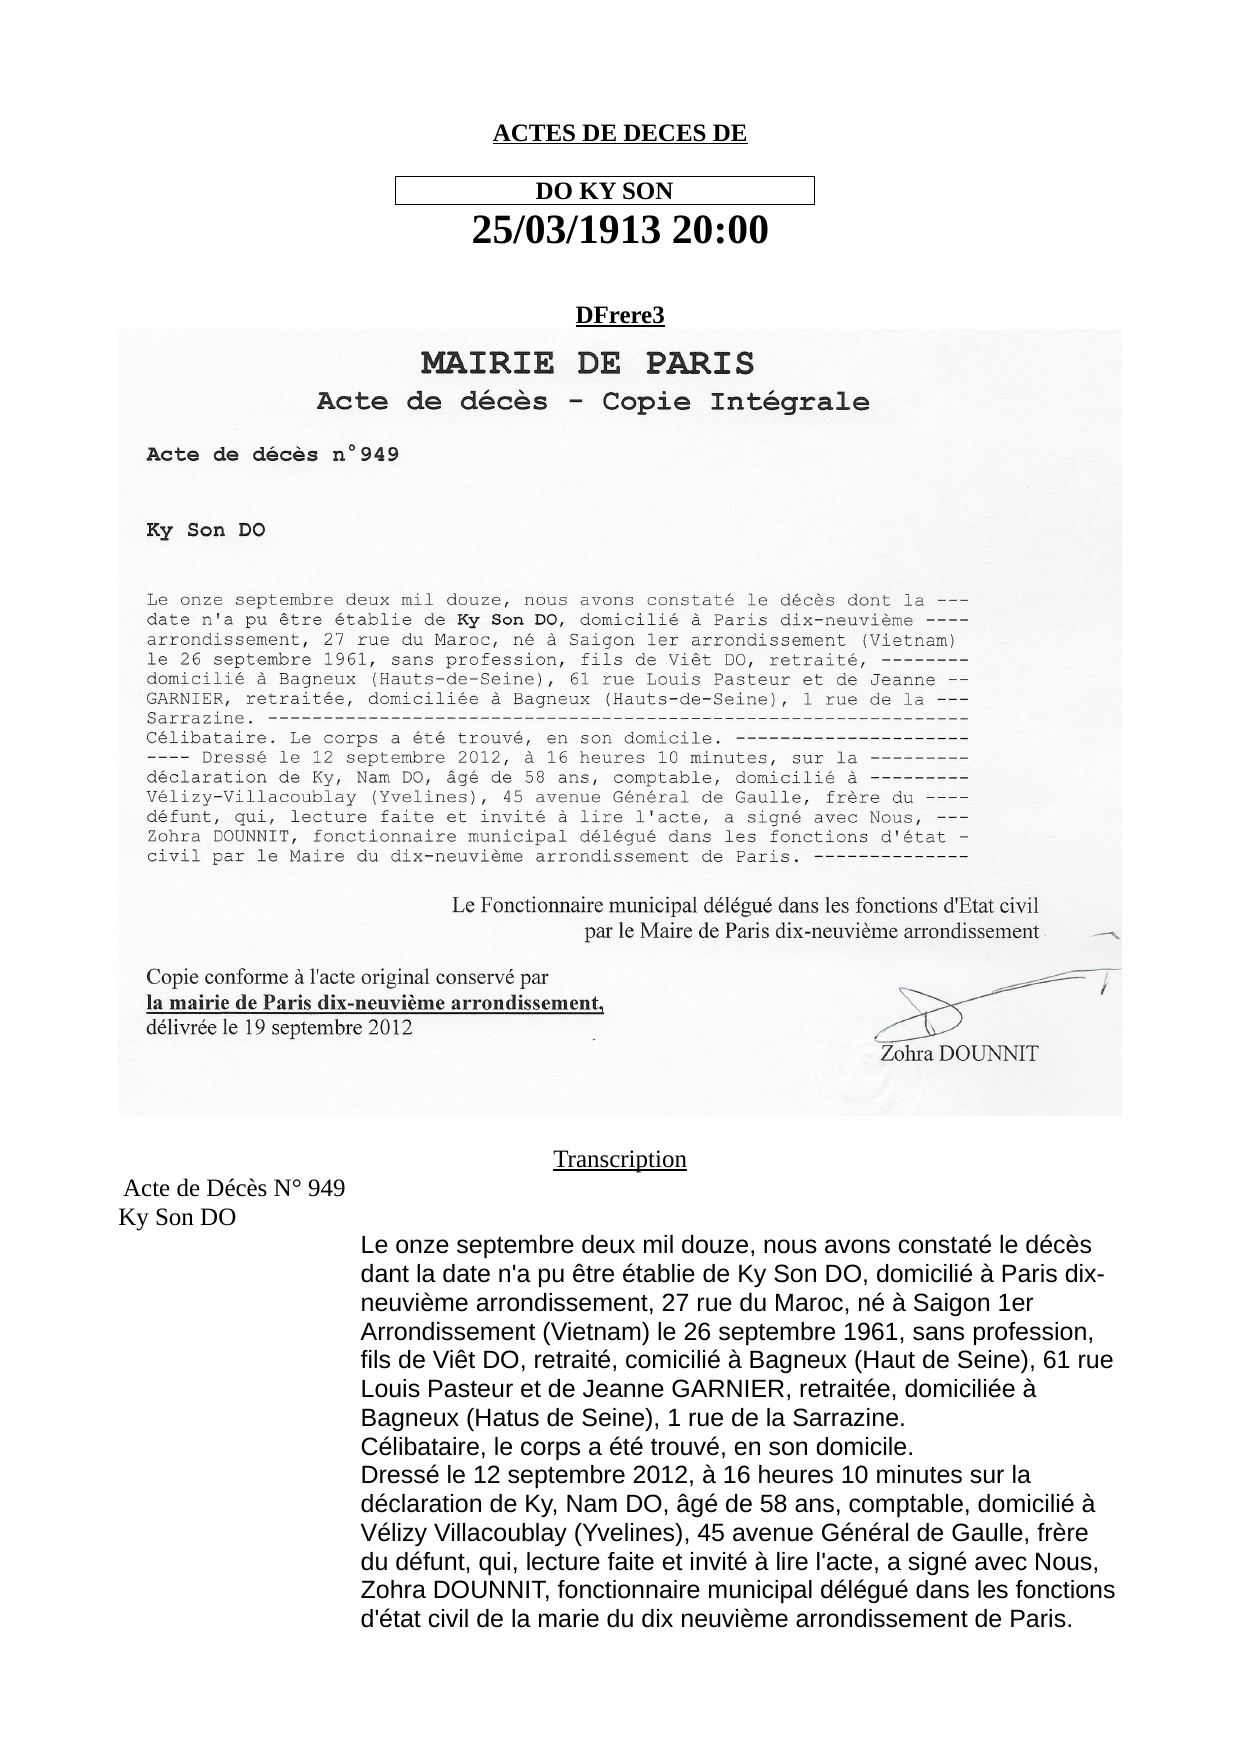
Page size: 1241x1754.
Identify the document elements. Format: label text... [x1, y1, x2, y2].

text Dressé le 12 septembre 2012, à 16 heures 10 minutes sur la déclaration de Ky, Nam DO, âgé de 58 ans, comptable, domicilié à Vélizy Villacoublay (Yvelines), 45 avenue Général de Gaulle, frère du défunt, qui, lecture faite et invité à lire l'acte, a signé avec Nous, Zohra DOUNNIT, fonctionnaire municipal délégué dans les fonctions d'état civil de la marie du dix neuvième arrondissement de Paris. [360, 1461, 1122, 1633]
text Transcription [118, 1144, 1122, 1173]
text Ky Son DO [118, 1202, 1122, 1231]
text ACTES DE DECES DE [118, 118, 1122, 147]
text 25/03/1913 20:00 [118, 204, 1122, 252]
text Acte de Décès N° 949 [118, 1173, 1122, 1202]
picture [118, 329, 1122, 1116]
text Le onze septembre deux mil douze, nous avons constaté le décès dant la date n'a pu être établie de Ky Son DO, domicilié à Paris dix-neuvième arrondissement, 27 rue du Maroc, né à Saigon 1er Arrondissement (Vietnam) le 26 septembre 1961, sans profession, fils de Viêt DO, retraité, comicilié à Bagneux (Haut de Seine), 61 rue Louis Pasteur et de Jeanne GARNIER, retraitée, domiciliée à Bagneux (Hatus de Seine), 1 rue de la Sarrazine. [360, 1231, 1122, 1432]
text Célibataire, le corps a été trouvé, en son domicile. [360, 1432, 1122, 1461]
text DFrere3 [118, 300, 1122, 329]
text DO KY SON [396, 177, 814, 204]
